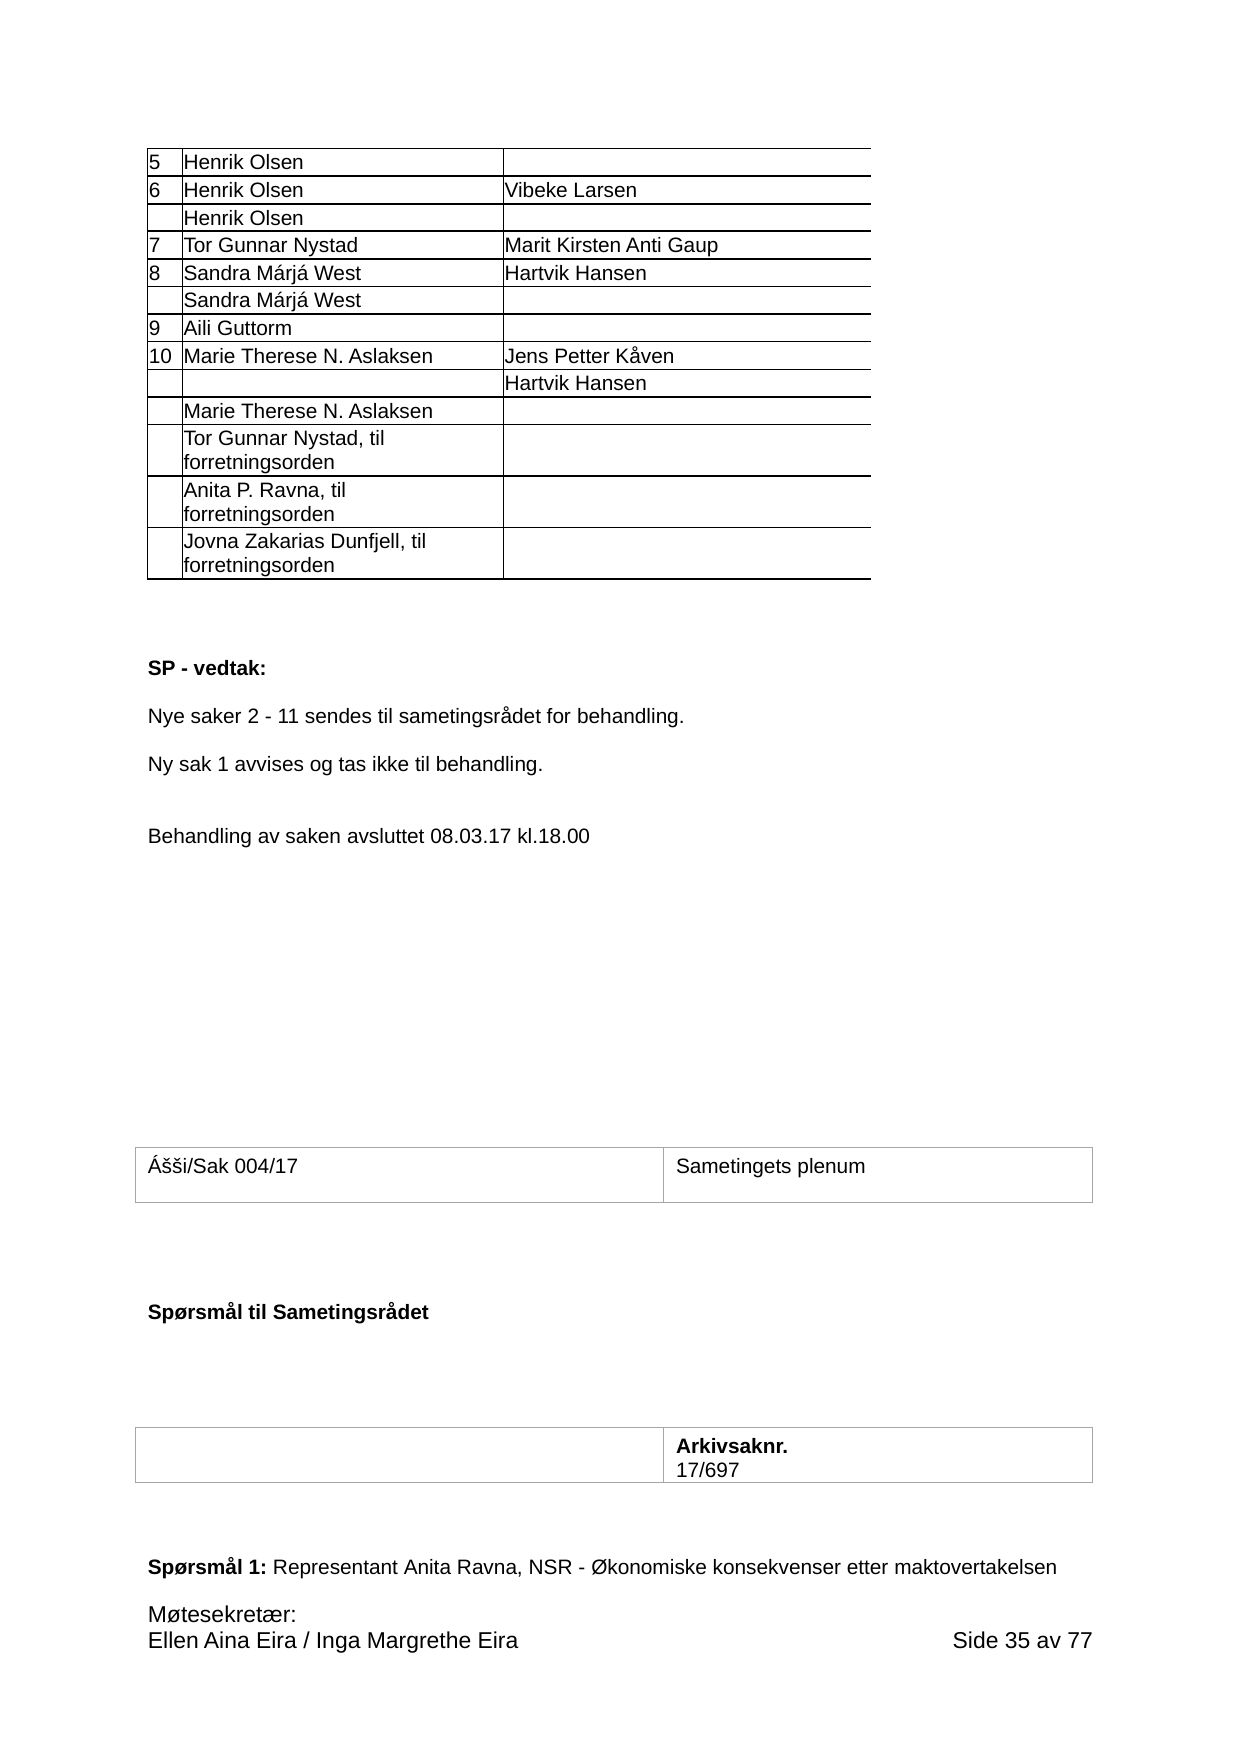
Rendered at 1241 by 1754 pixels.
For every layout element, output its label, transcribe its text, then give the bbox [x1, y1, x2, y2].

table_header Sametingets plenum [664, 1148, 1092, 1202]
table_cell Henrik Olsen [183, 177, 503, 203]
table_header Arkivsaknr. 17/697 [664, 1428, 1092, 1482]
table_cell [148, 398, 182, 424]
table_cell [148, 370, 182, 396]
table_cell [504, 477, 871, 527]
table_cell Henrik Olsen [183, 205, 503, 230]
table_cell 7 [148, 232, 182, 258]
table_cell [504, 425, 871, 475]
table_cell Vibeke Larsen [504, 177, 871, 203]
table_cell [148, 425, 182, 475]
table_header Spørsmål 1: Representant Anita Ravna, NSR - Økonomiske konsekvenser etter maktovertakelsen [136, 1555, 1104, 1579]
table_cell [183, 370, 503, 396]
table_header Ášši/Sak 004/17 [136, 1148, 663, 1202]
table_header [136, 1428, 663, 1482]
table_cell Jens Petter Kåven [504, 342, 871, 368]
table_cell Jovna Zakarias Dunfjell, til forretningsorden [183, 528, 503, 578]
table_cell [148, 477, 182, 527]
table_cell Henrik Olsen [183, 149, 503, 175]
table_cell Marit Kirsten Anti Gaup [504, 232, 871, 258]
table_cell [504, 149, 871, 175]
table_cell [504, 528, 871, 578]
table_cell 5 [148, 149, 182, 175]
table_cell [136, 1483, 664, 1507]
table_cell 8 [148, 260, 182, 286]
table_header Nye saker 2 - 11 sendes til sametingsrådet for behandling. Ny sak 1 avvises og tas ikke til behandling. Behandling av saken avsluttet 08.03.17 kl.18.00 [136, 704, 697, 848]
table_cell 6 [148, 177, 182, 203]
table_cell [504, 315, 871, 341]
table_cell Sandra Márjá West [183, 287, 503, 313]
table_cell [148, 205, 182, 230]
table_cell [664, 1483, 1092, 1507]
table_cell [504, 287, 871, 313]
table_cell Sandra Márjá West [183, 260, 503, 286]
table_cell Marie Therese N. Aslaksen [183, 398, 503, 424]
table_cell [504, 205, 871, 230]
table_cell [148, 287, 182, 313]
table_cell Anita P. Ravna, til forretningsorden [183, 477, 503, 527]
table_cell Hartvik Hansen [504, 370, 871, 396]
table_header [504, 148, 1104, 580]
table_cell Hartvik Hansen [504, 260, 871, 286]
text SP - vedtak: [148, 656, 1093, 680]
table_cell Marie Therese N. Aslaksen [183, 342, 503, 368]
table_cell Aili Guttorm [183, 315, 503, 341]
table_cell [148, 528, 182, 578]
text Spørsmål til Sametingsrådet [148, 1300, 1093, 1324]
table_cell Tor Gunnar Nystad, til forretningsorden [183, 425, 503, 475]
table_cell Tor Gunnar Nystad [183, 232, 503, 258]
table_cell 9 [148, 315, 182, 341]
table_cell [504, 398, 871, 424]
table_cell 10 [148, 342, 182, 368]
